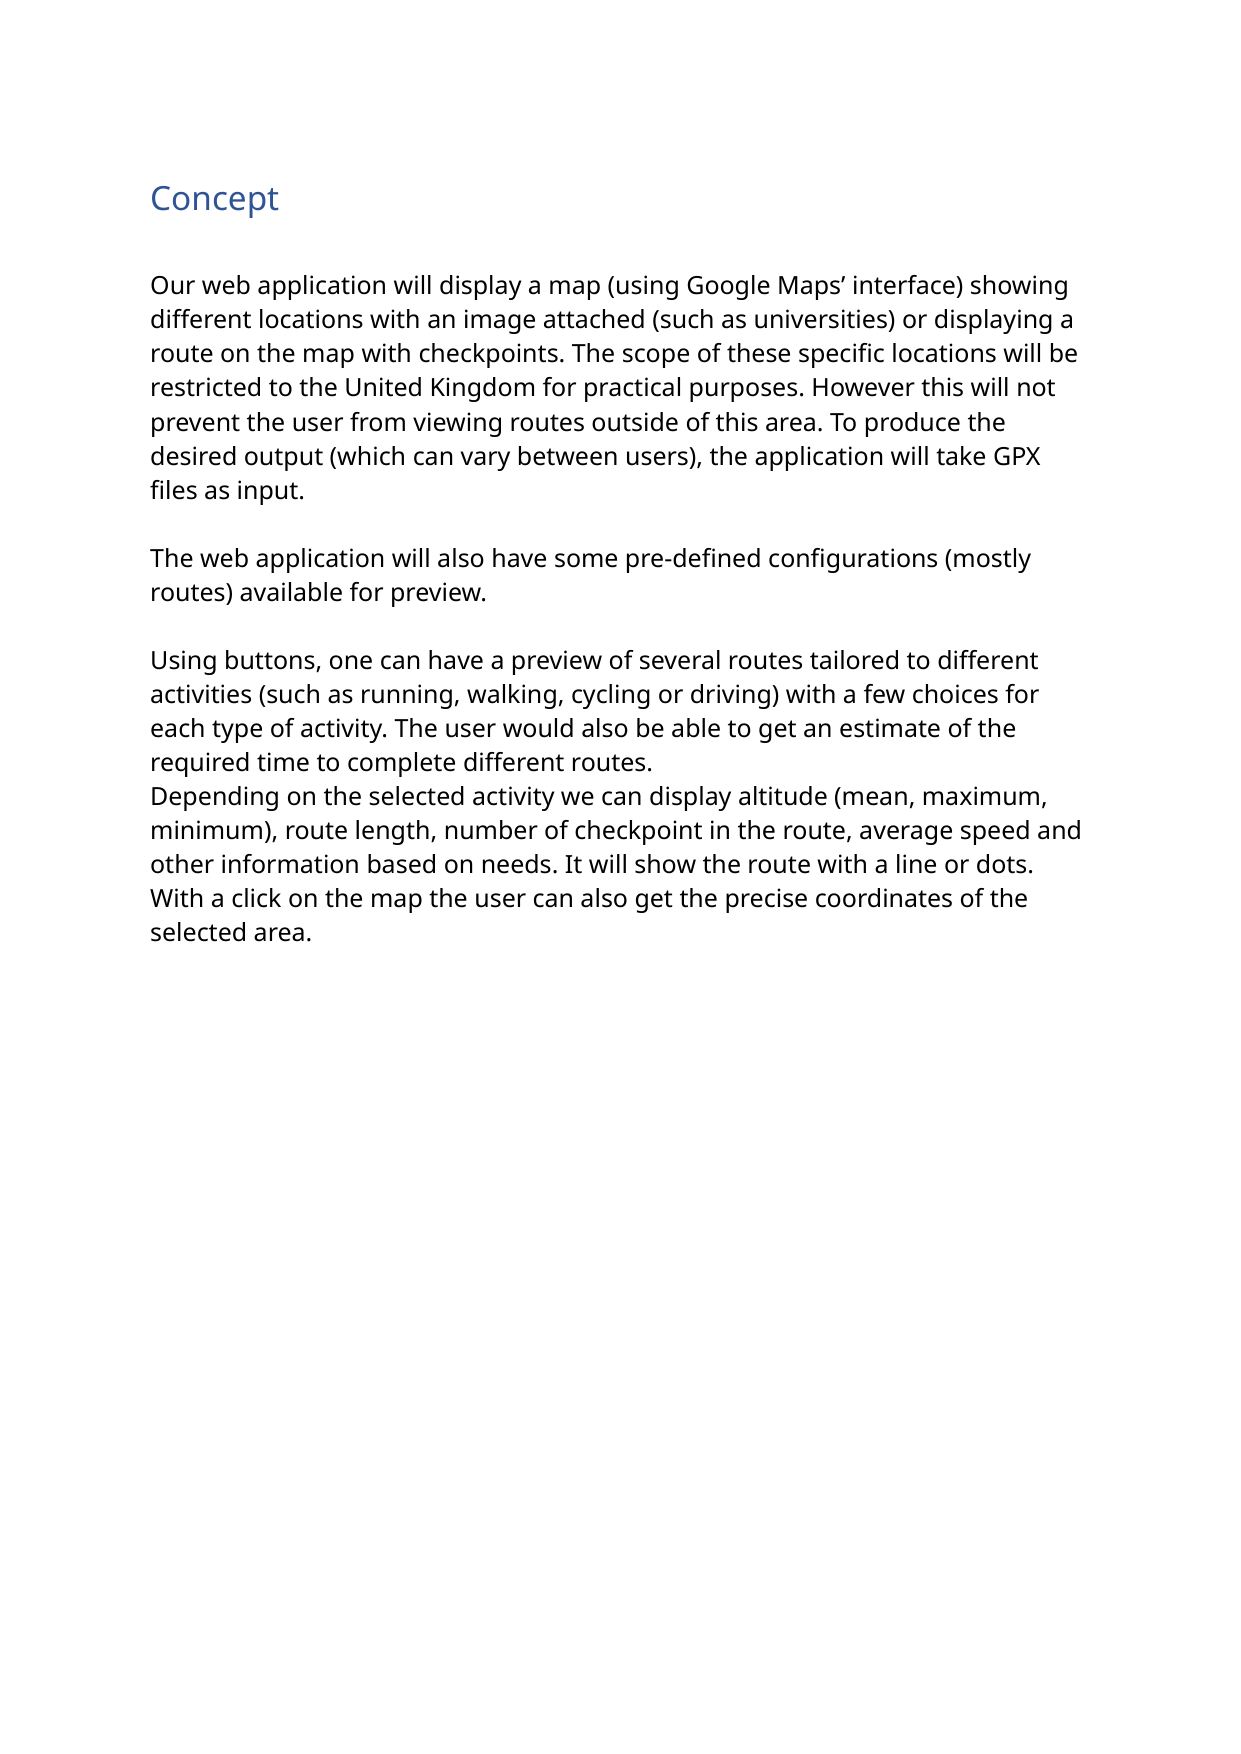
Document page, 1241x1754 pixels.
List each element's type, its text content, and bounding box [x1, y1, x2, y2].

text Using buttons, one can have a preview of several routes tailored to different activities (such as running, walking, cycling or driving) with a few choices for each type of activity. The user would also be able to get an estimate of the required time to complete different routes. [150, 643, 1090, 779]
text Our web application will display a map (using Google Maps’ interface) showing different locations with an image attached (such as universities) or displaying a route on the map with checkpoints. The scope of these specific locations will be restricted to the United Kingdom for practical purposes. However this will not prevent the user from viewing routes outside of this area. To produce the desired output (which can vary between users), the application will take GPX files as input. [150, 268, 1090, 506]
text Depending on the selected activity we can display altitude (mean, maximum, minimum), route length, number of checkpoint in the route, average speed and other information based on needs. It will show the route with a line or dots. With a click on the map the user can also get the precise coordinates of the selected area. [150, 779, 1090, 949]
subtitle Concept [150, 175, 1090, 220]
text The web application will also have some pre-defined configurations (mostly routes) available for preview. [150, 540, 1090, 608]
